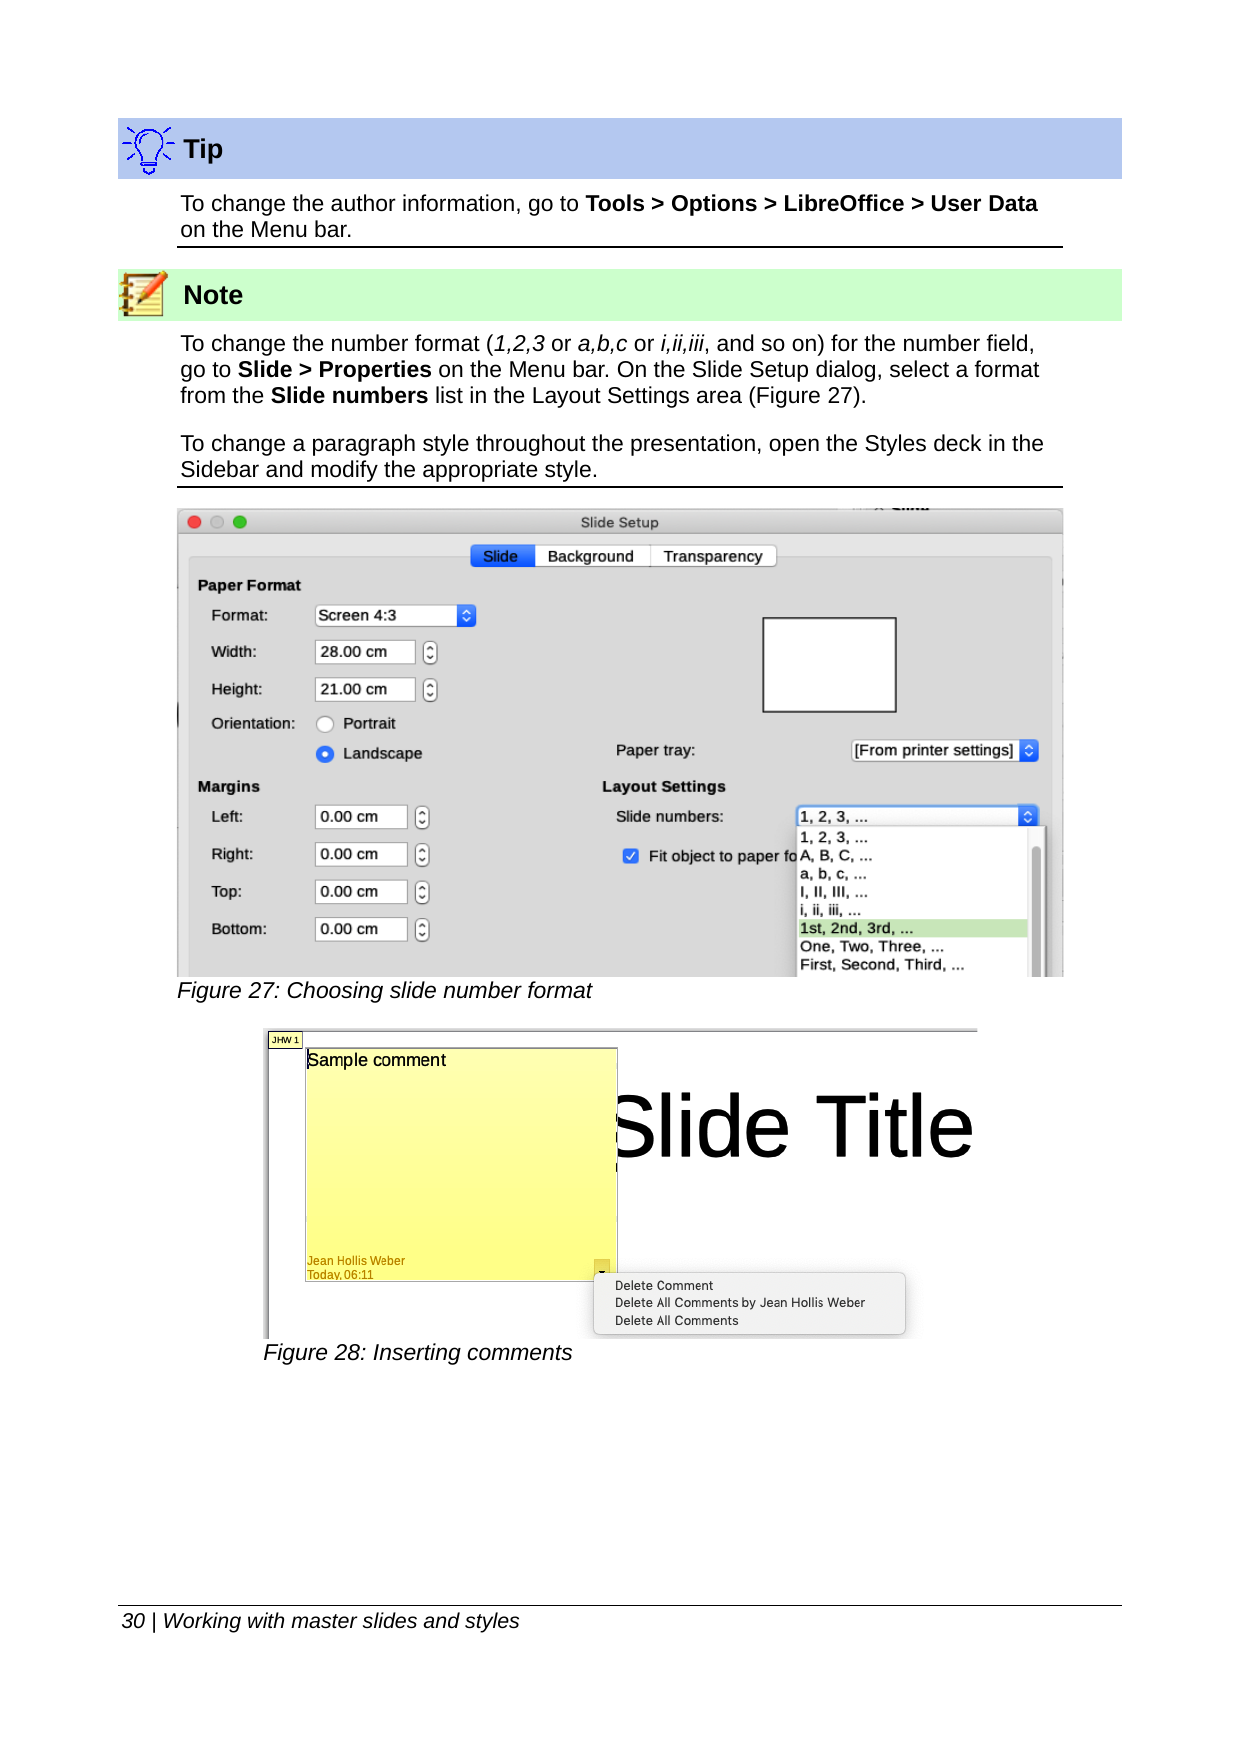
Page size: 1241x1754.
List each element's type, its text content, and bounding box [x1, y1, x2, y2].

picture [263, 1028, 978, 1339]
picture [176, 508, 1064, 977]
text To change the number format (1,2,3 or a,b,c or i,ii,iii, and so on) for the number field, go to Slide > Properties on the Menu bar. On the Slide Setup dialog, select a format from the Slide numbers list in the Layout Settings area (Figure 27). [177, 327, 1063, 409]
picture [119, 119, 179, 179]
subtitle Note [118, 269, 1122, 321]
text To change the author information, go to Tools > Options > LibreOffice > User Data on the Menu bar. [177, 187, 1063, 246]
subtitle Tip [118, 118, 1122, 179]
picture [119, 269, 170, 320]
text Figure 27: Choosing slide number format [177, 977, 1063, 1003]
text Figure 28: Inserting comments [263, 1339, 977, 1365]
text To change a paragraph style throughout the presentation, open the Styles deck in the Sidebar and modify the appropriate style. [177, 427, 1063, 486]
